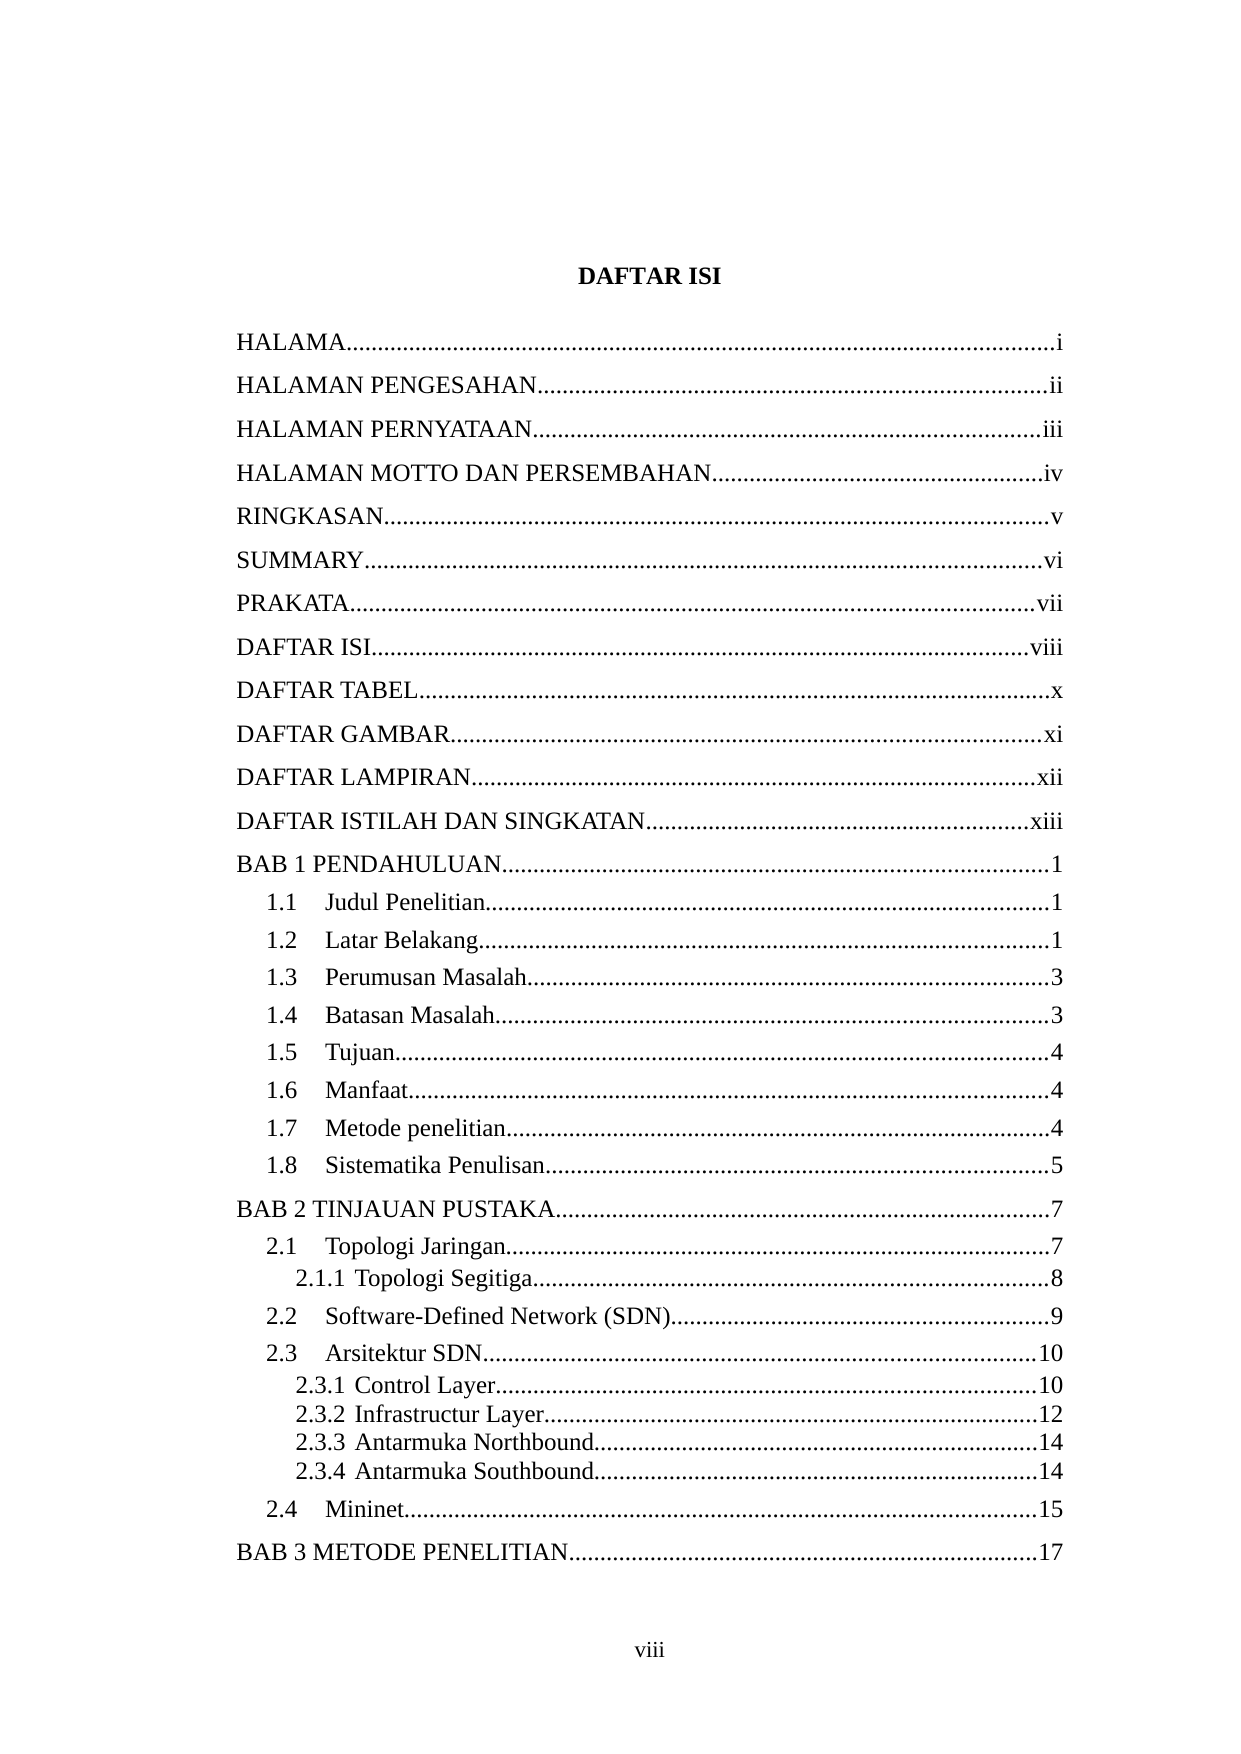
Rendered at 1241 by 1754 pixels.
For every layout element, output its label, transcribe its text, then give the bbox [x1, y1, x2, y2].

text 2.2 Software-Defined Network (SDN) 9 [266, 1301, 1063, 1329]
text 2.3.2 Infrastructur Layer 12 [295, 1399, 1063, 1427]
text BAB 3 METODE PENELITIAN 17 [236, 1537, 1063, 1566]
text HALAMA i [236, 327, 1063, 356]
text 1.6 Manfaat 4 [266, 1075, 1063, 1104]
text 2.3.4 Antarmuka Southbound 14 [295, 1456, 1063, 1485]
text 1.2 Latar Belakang 1 [266, 925, 1063, 953]
text 1.1 Judul Penelitian 1 [266, 887, 1063, 916]
text PRAKATA vii [236, 588, 1063, 617]
text 1.8 Sistematika Penulisan 5 [266, 1150, 1063, 1179]
text DAFTAR ISTILAH DAN SINGKATAN xiii [236, 806, 1063, 835]
text 2.3 Arsitektur SDN 10 [266, 1338, 1063, 1367]
text 1.3 Perumusan Masalah 3 [266, 962, 1063, 991]
text DAFTAR TABEL x [236, 675, 1063, 704]
text RINGKASAN v [236, 501, 1063, 530]
text DAFTAR GAMBAR xi [236, 719, 1063, 748]
text DAFTAR LAMPIRAN xii [236, 762, 1063, 791]
text HALAMAN PENGESAHAN ii [236, 371, 1063, 399]
subtitle DAFTAR ISI [236, 261, 1063, 290]
text 1.5 Tujuan 4 [266, 1037, 1063, 1066]
text 2.3.3 Antarmuka Northbound 14 [295, 1427, 1063, 1456]
text HALAMAN MOTTO DAN PERSEMBAHAN iv [236, 458, 1063, 486]
text DAFTAR ISI viii [236, 632, 1063, 661]
text SUMMARY vi [236, 545, 1063, 573]
text BAB 1 PENDAHULUAN 1 [236, 849, 1063, 878]
text 1.4 Batasan Masalah 3 [266, 1000, 1063, 1029]
text 1.7 Metode penelitian 4 [266, 1113, 1063, 1141]
text 2.4 Mininet 15 [266, 1494, 1063, 1523]
text 2.1 Topologi Jaringan 7 [266, 1231, 1063, 1260]
text 2.3.1 Control Layer 10 [295, 1370, 1063, 1399]
text HALAMAN PERNYATAAN iii [236, 414, 1063, 443]
text 2.1.1 Topologi Segitiga 8 [295, 1263, 1063, 1292]
text BAB 2 TINJAUAN PUSTAKA 7 [236, 1194, 1063, 1223]
